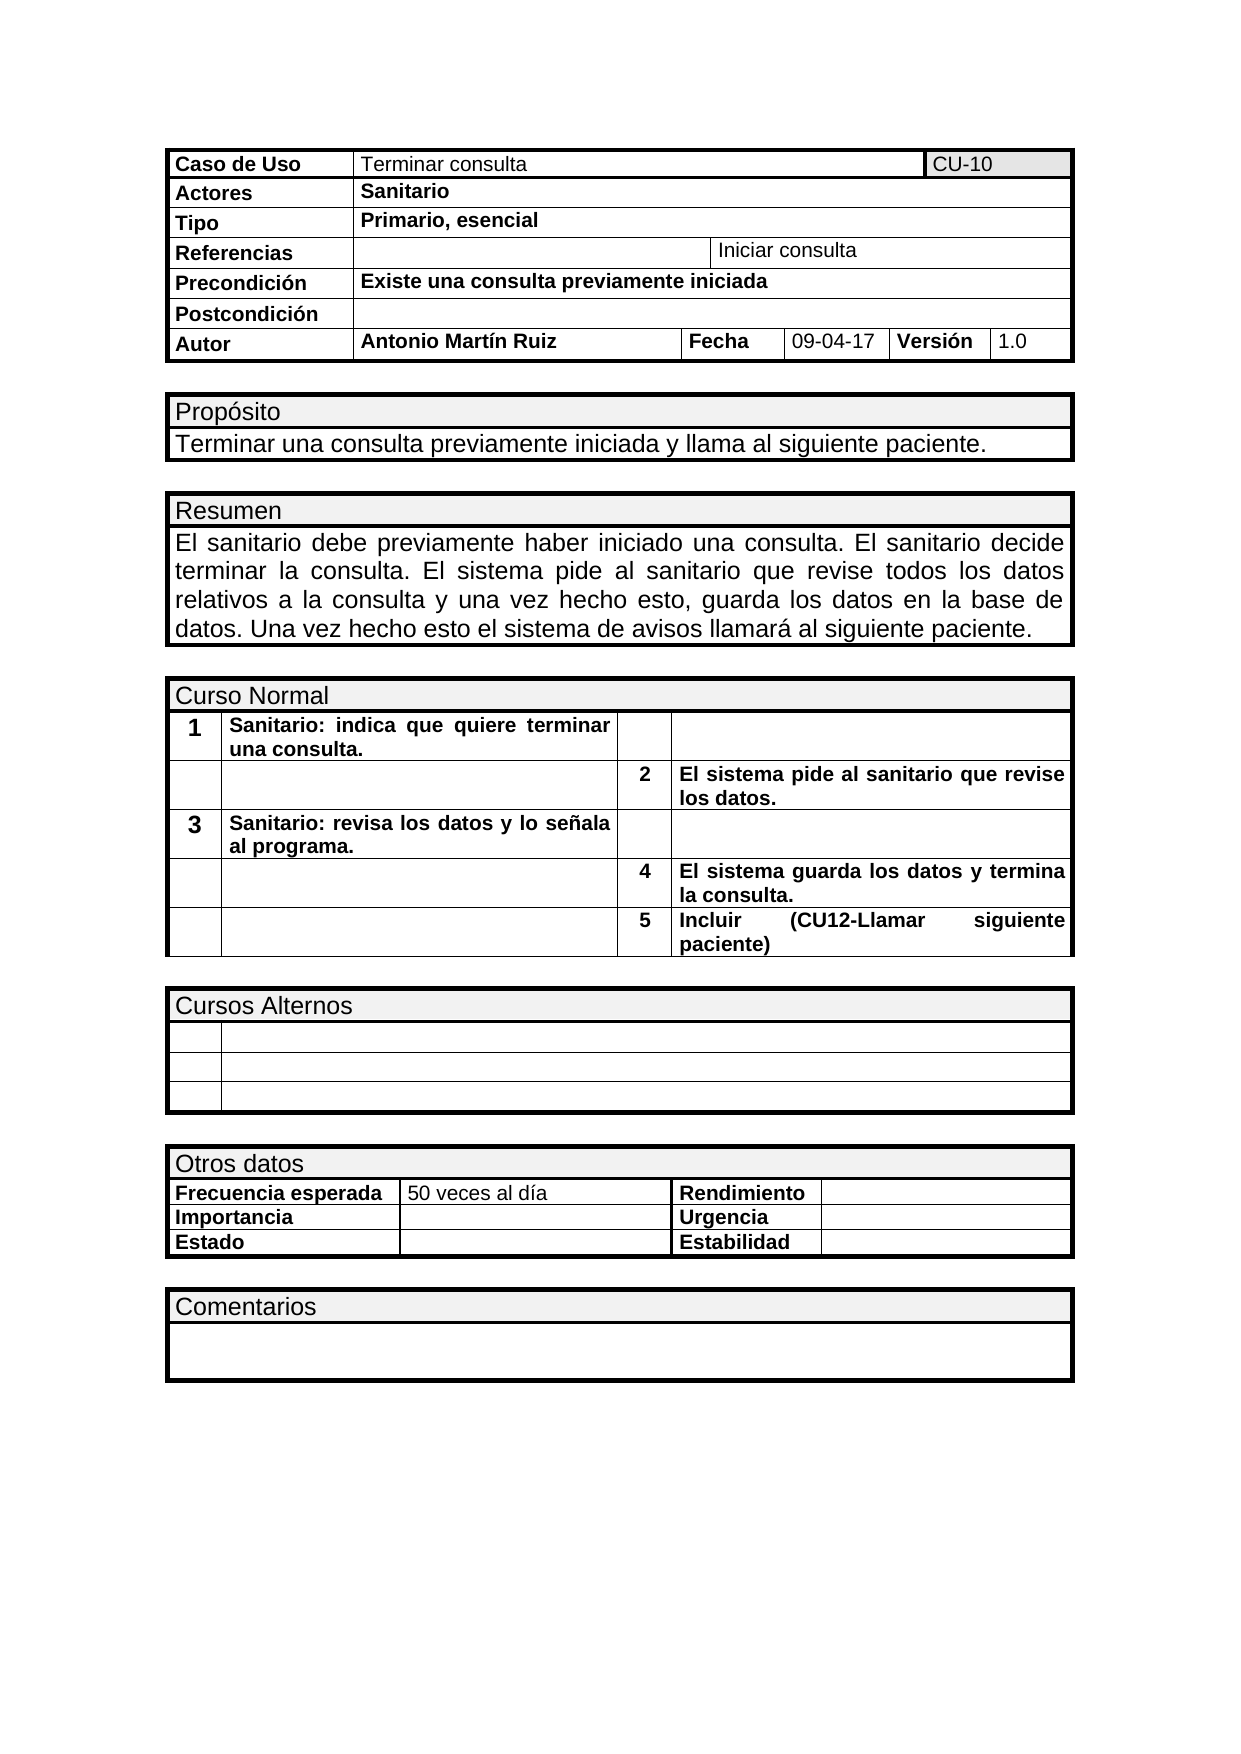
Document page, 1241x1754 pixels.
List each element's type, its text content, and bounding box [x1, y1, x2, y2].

table_cell [170, 1023, 221, 1051]
table_cell Sanitario [354, 179, 1070, 207]
table_cell 3 [170, 810, 221, 858]
table_cell Rendimiento [673, 1180, 821, 1204]
table_cell [170, 1053, 221, 1081]
table_cell 4 [618, 859, 671, 907]
table_cell Tipo [170, 208, 353, 237]
table_cell [222, 908, 617, 956]
table_cell Versión [890, 329, 990, 359]
table_cell [222, 761, 617, 809]
table_cell Existe una consulta previamente iniciada [354, 269, 1070, 298]
table_cell [822, 1180, 1070, 1204]
table_cell [401, 1205, 670, 1229]
table_cell 09-04-17 [785, 329, 889, 359]
table_cell Antonio Martín Ruiz [354, 329, 681, 359]
table_cell Referencias [170, 238, 353, 267]
table_cell 50 veces al día [401, 1180, 670, 1204]
table_header Resumen [170, 496, 1070, 524]
table_cell 2 [618, 761, 671, 809]
table_cell [170, 1082, 221, 1110]
table_cell Iniciar consulta [711, 238, 1070, 267]
table_cell [822, 1205, 1070, 1229]
table_cell 5 [618, 908, 671, 956]
table_cell [354, 299, 1070, 328]
table_header Propósito [170, 397, 1070, 426]
table_cell Incluir (CU12-Llamar siguiente paciente) [672, 908, 1070, 956]
table_cell [222, 1023, 1070, 1051]
table_cell Urgencia [673, 1205, 821, 1229]
table_header Otros datos [170, 1149, 1070, 1177]
table_cell [222, 1053, 1070, 1081]
table_cell El sistema guarda los datos y termina la consulta. [672, 859, 1070, 907]
table_cell [672, 713, 1070, 760]
table_cell Precondición [170, 269, 353, 298]
table_cell Importancia [170, 1205, 399, 1229]
table_cell 1.0 [991, 329, 1070, 359]
table_cell [618, 810, 671, 858]
table_cell Terminar una consulta previamente iniciada y llama al siguiente paciente. [170, 429, 1070, 457]
table_cell Sanitario: indica que quiere terminar una consulta. [222, 713, 617, 760]
table_cell El sistema pide al sanitario que revise los datos. [672, 761, 1070, 809]
table_cell [222, 859, 617, 907]
table_cell Estado [170, 1230, 399, 1254]
table_header Terminar consulta [354, 152, 923, 176]
table_cell [618, 713, 671, 760]
table_cell [822, 1230, 1070, 1254]
table_cell [170, 908, 221, 956]
table_cell [170, 1324, 1070, 1378]
table_header Curso Normal [170, 681, 1070, 709]
table_cell [222, 1082, 1070, 1110]
table_cell [354, 238, 710, 267]
table_cell Sanitario: revisa los datos y lo señala al programa. [222, 810, 617, 858]
table_cell El sanitario debe previamente haber iniciado una consulta. El sanitario decide terminar la consulta. El sistema pide al sanitario que revise todos los datos relativos a la consulta y una vez hecho esto, guarda los datos en la base de datos. Una vez hecho esto el sistema de avisos llamará al siguiente paciente. [170, 528, 1070, 642]
table_cell [401, 1230, 670, 1254]
table_cell Primario, esencial [354, 208, 1070, 237]
table_cell 1 [170, 713, 221, 760]
table_header Caso de Uso [170, 152, 353, 176]
table_cell Actores [170, 179, 353, 207]
table_cell Postcondición [170, 299, 353, 328]
table_cell [170, 761, 221, 809]
table_header CU-10 [927, 152, 1070, 176]
table_cell [170, 859, 221, 907]
table_cell Estabilidad [673, 1230, 821, 1254]
table_header Comentarios [170, 1292, 1070, 1321]
table_cell Fecha [682, 329, 784, 359]
table_cell Frecuencia esperada [170, 1180, 399, 1204]
table_cell [672, 810, 1070, 858]
table_cell Autor [170, 329, 353, 359]
table_header Cursos Alternos [170, 991, 1070, 1019]
